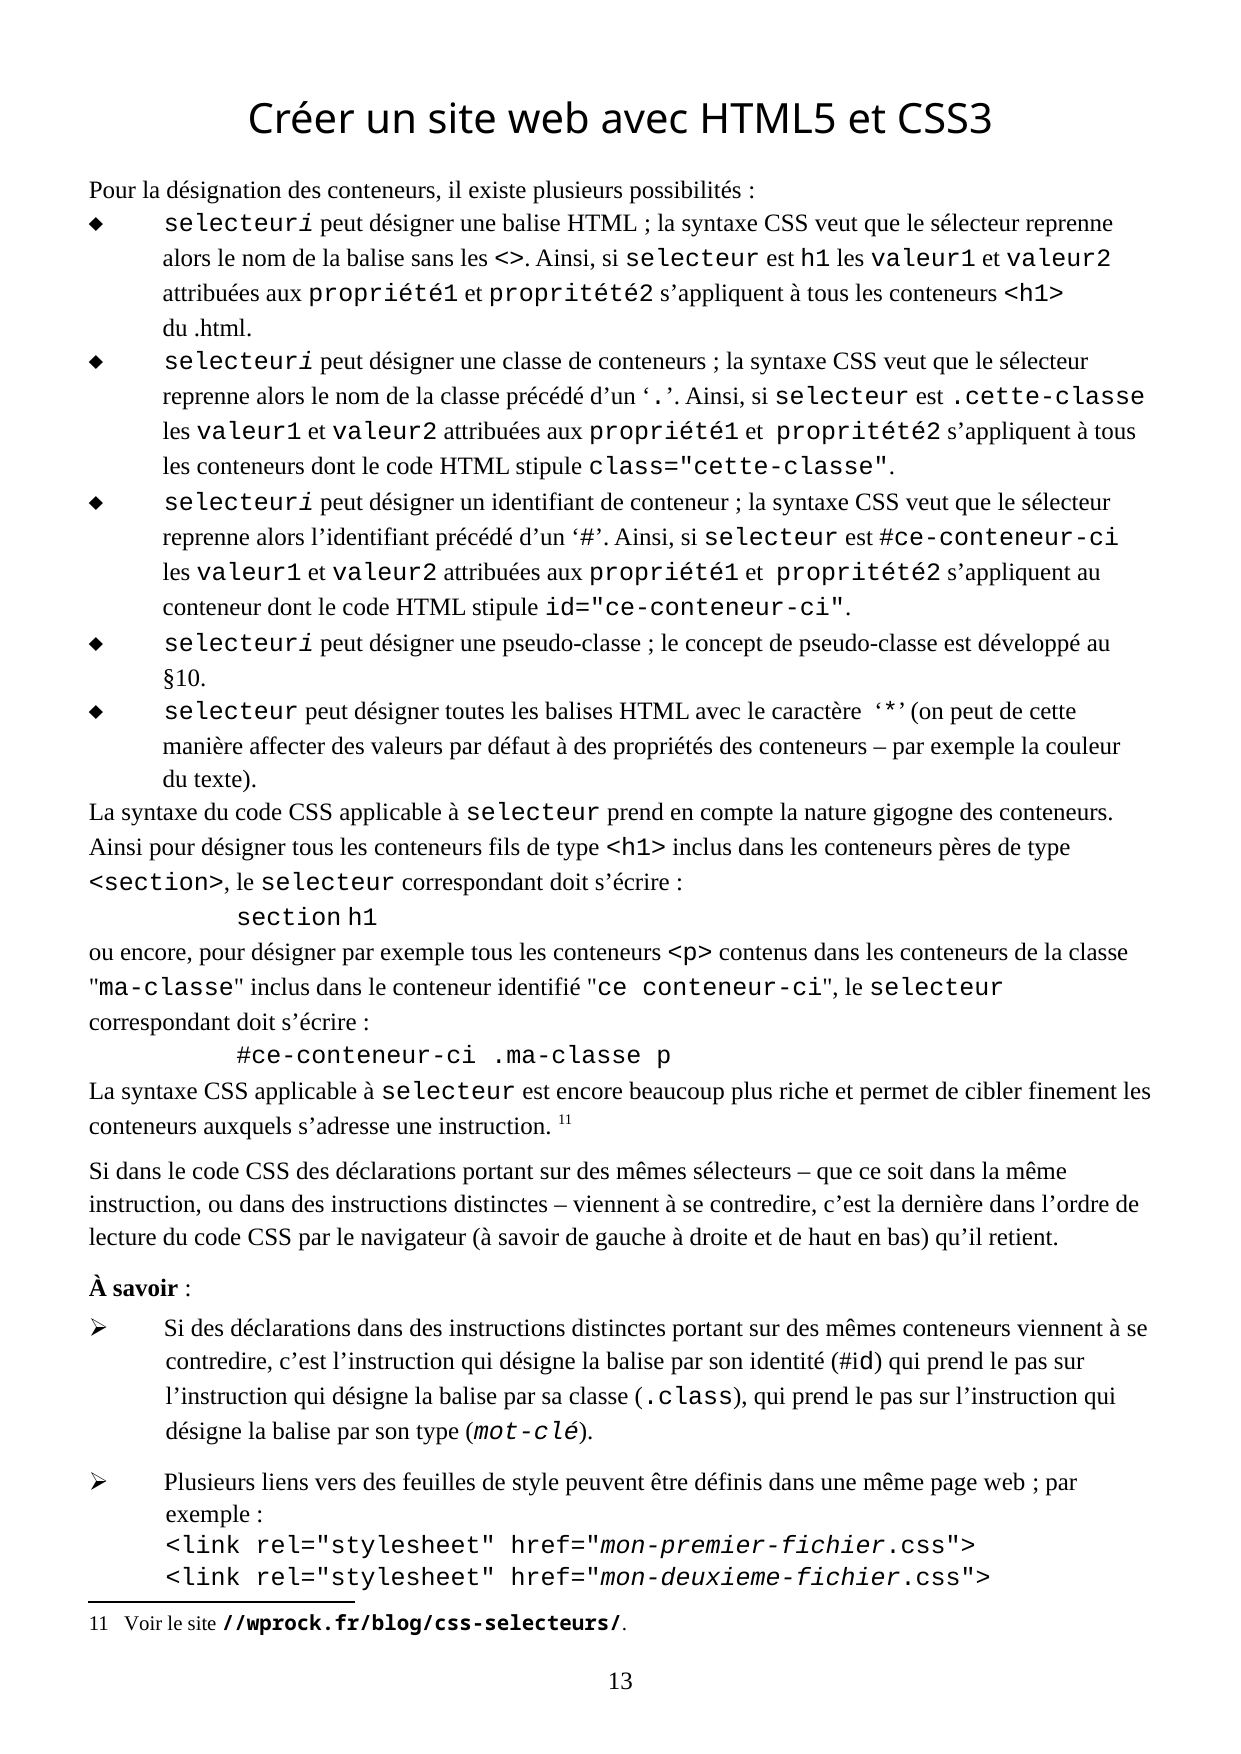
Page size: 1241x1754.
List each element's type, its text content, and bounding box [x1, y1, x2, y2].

list selecteuri peut désigner une pseudo-classe ; le concept de pseudo-classe est développé au §10. [88, 628, 1152, 691]
list selecteuri peut désigner une balise HTML ; la syntaxe CSS veut que le sélecteur reprenne alors le nom de la balise sans les <>. Ainsi, si selecteur est h1 les valeur1 et valeur2 attribuées aux propriété1 et propritété2 s’appliquent à tous les conteneurs <h1> du .html. [88, 208, 1152, 342]
text La syntaxe du code CSS applicable à selecteur prend en compte la nature gigogne des conteneurs. Ainsi pour désigner tous les conteneurs fils de type <h1> inclus dans les conteneurs pères de type <section>, le selecteur correspondant doit s’écrire : section h1 ou encore, pour désigner par exemple tous les conteneurs <p> contenus dans les conteneurs de la classe "ma-classe" inclus dans le conteneur identifié "ce conteneur-ci", le selecteur correspondant doit s’écrire : #ce-conteneur-ci .ma-classe p [88, 797, 1152, 1071]
list selecteur peut désigner toutes les balises HTML avec le caractère ‘*’ (on peut de cette manière affecter des valeurs par défaut à des propriétés des conteneurs – par exemple la couleur du texte). [88, 696, 1152, 793]
text Voir le site //wprock.fr/blog/css-selecteurs/. [88, 1608, 1152, 1637]
list Plusieurs liens vers des feuilles de style peuvent être définis dans une même page web ; par exemple : <link rel="stylesheet" href="mon-premier-fichier.css"> <link rel="stylesheet" href="mon-deuxieme-fichier.css"> [88, 1467, 1152, 1593]
list selecteuri peut désigner un identifiant de conteneur ; la syntaxe CSS veut que le sélecteur reprenne alors l’identifiant précédé d’un ‘#’. Ainsi, si selecteur est #ce-conteneur-ci les valeur1 et valeur2 attribuées aux propriété1 et propritété2 s’appliquent au conteneur dont le code HTML stipule id="ce-conteneur-ci". [88, 487, 1152, 623]
text Pour la désignation des conteneurs, il existe plusieurs possibilités : [88, 175, 1152, 203]
list Si des déclarations dans des instructions distinctes portant sur des mêmes conteneurs viennent à se contredire, c’est l’instruction qui désigne la balise par son identité (#id) qui prend le pas sur l’instruction qui désigne la balise par sa classe (.class), qui prend le pas sur l’instruction qui désigne la balise par son type (mot-clé). [88, 1313, 1152, 1447]
list selecteuri peut désigner une classe de conteneurs ; la syntaxe CSS veut que le sélecteur reprenne alors le nom de la classe précédé d’un ‘.’. Ainsi, si selecteur est .cette-classe les valeur1 et valeur2 attribuées aux propriété1 et propritété2 s’appliquent à tous les conteneurs dont le code HTML stipule class="cette-classe". [88, 346, 1152, 482]
text La syntaxe CSS applicable à selecteur est encore beaucoup plus riche et permet de cibler finement les conteneurs auxquels s’adresse une instruction. [88, 1076, 1152, 1140]
text Si dans le code CSS des déclarations portant sur des mêmes sélecteurs – que ce soit dans la même instruction, ou dans des instructions distinctes – viennent à se contredire, c’est la dernière dans l’ordre de lecture du code CSS par le navigateur (à savoir de gauche à droite et de haut en bas) qu’il retient. [88, 1156, 1152, 1251]
text À savoir : [88, 1273, 1152, 1301]
